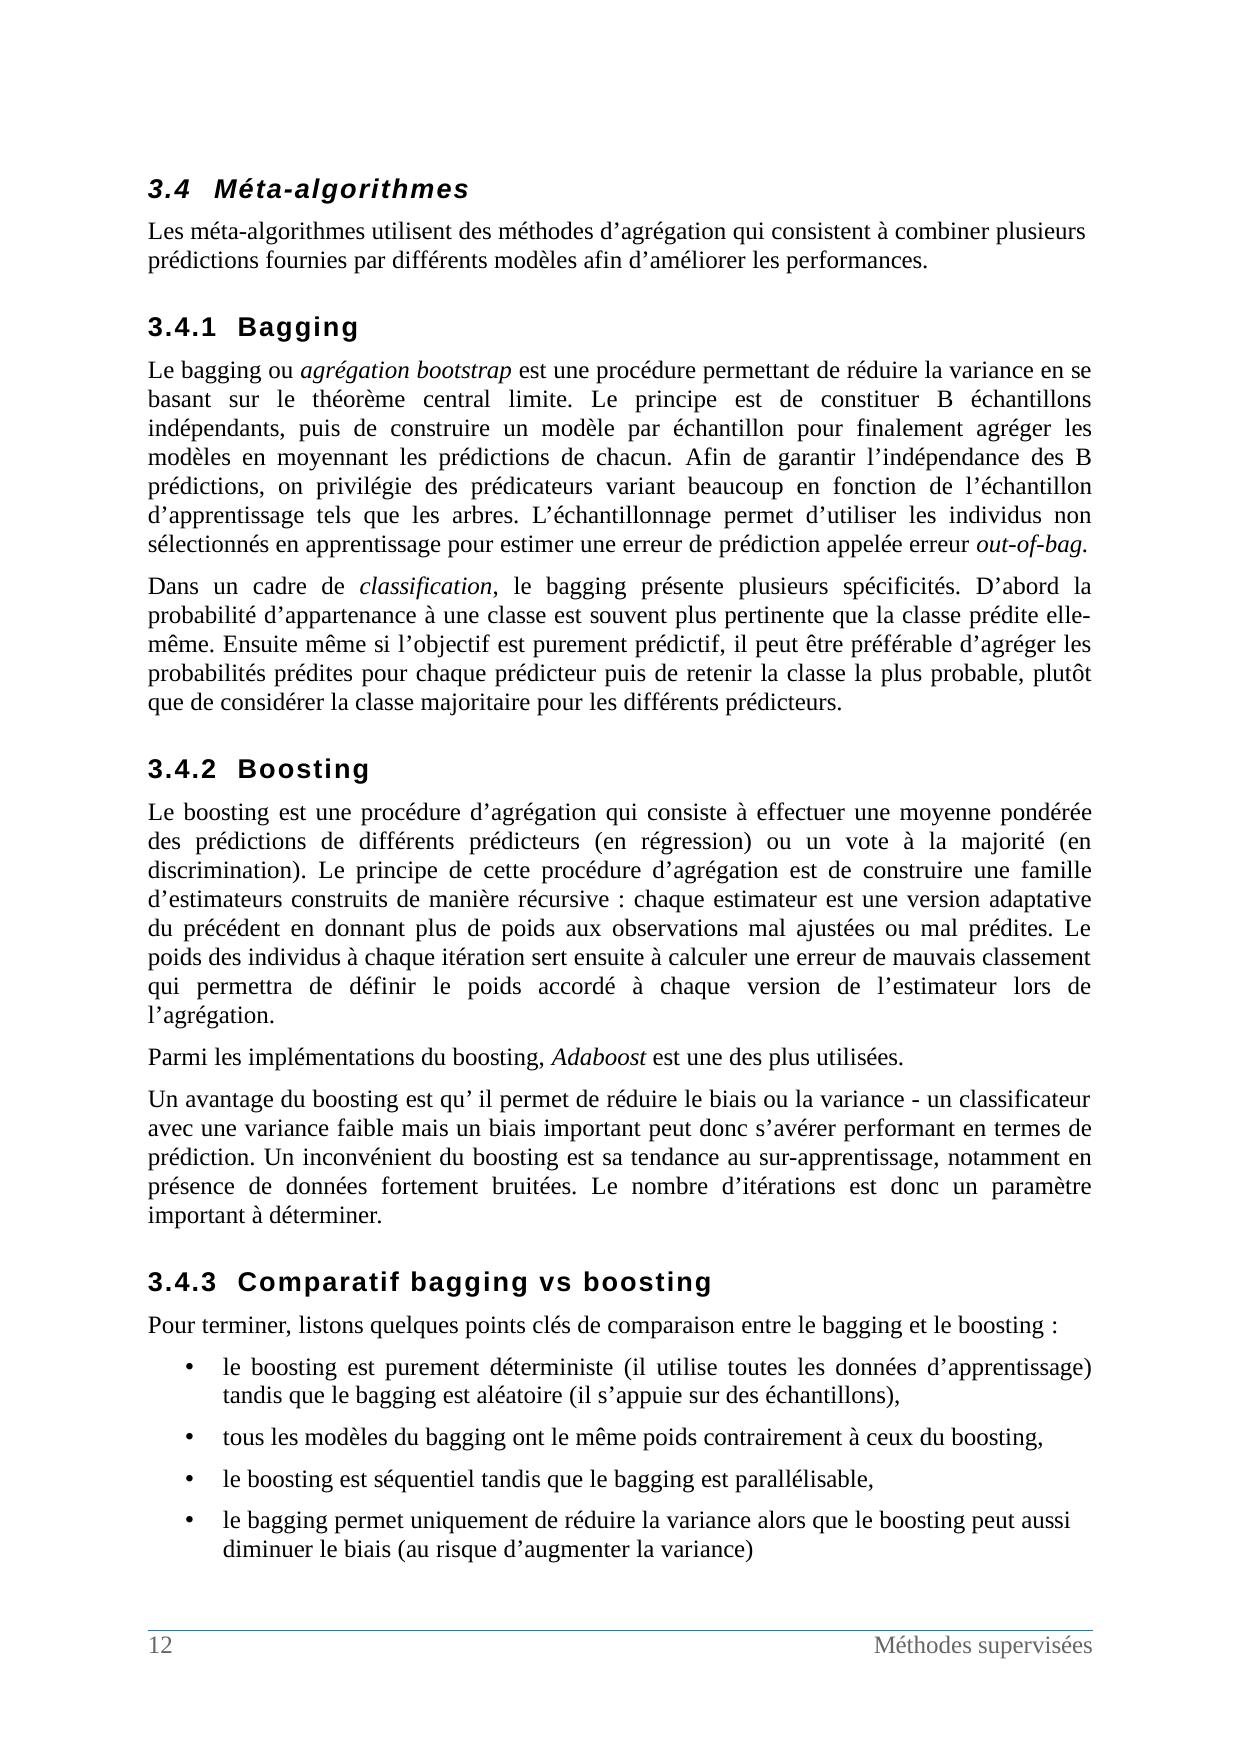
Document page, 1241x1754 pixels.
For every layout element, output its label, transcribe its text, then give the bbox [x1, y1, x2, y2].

list le boosting est purement déterministe (il utilise toutes les données d’apprentissage) tandis que le bagging est aléatoire (il s’appuie sur des échantillons), [185, 1351, 1093, 1409]
text Les méta-algorithmes utilisent des méthodes d’agrégation qui consistent à combiner plusieurs prédictions fournies par différents modèles afin d’améliorer les performances. [148, 216, 1093, 274]
text Parmi les implémentations du boosting, Adaboost est une des plus utilisées. [148, 1042, 1093, 1071]
subtitle Comparatif bagging vs boosting [148, 1266, 1093, 1297]
subtitle Méta-algorithmes [148, 173, 1093, 204]
text Dans un cadre de classification, le bagging présente plusieurs spécificités. D’abord la probabilité d’appartenance à une classe est souvent plus pertinente que la classe prédite elle-même. Ensuite même si l’objectif est purement prédictif, il peut être préférable d’agréger les probabilités prédites pour chaque prédicteur puis de retenir la classe la plus probable, plutôt que de considérer la classe majoritaire pour les différents prédicteurs. [148, 571, 1093, 716]
list le bagging permet uniquement de réduire la variance alors que le boosting peut aussi diminuer le biais (au risque d’augmenter la variance) [185, 1505, 1093, 1563]
list le boosting est séquentiel tandis que le bagging est parallélisable, [185, 1463, 1093, 1493]
subtitle Bagging [148, 311, 1093, 342]
text Un avantage du boosting est qu’ il permet de réduire le biais ou la variance - un classificateur avec une variance faible mais un biais important peut donc s’avérer performant en termes de prédiction. Un inconvénient du boosting est sa tendance au sur-apprentissage, notamment en présence de données fortement bruitées. Le nombre d’itérations est donc un paramètre important à déterminer. [148, 1083, 1093, 1229]
subtitle Boosting [148, 753, 1093, 784]
text Le bagging ou agrégation bootstrap est une procédure permettant de réduire la variance en se basant sur le théorème central limite. Le principe est de constituer B échantillons indépendants, puis de construire un modèle par échantillon pour finalement agréger les modèles en moyennant les prédictions de chacun. Afin de garantir l’indépendance des B prédictions, on privilégie des prédicateurs variant beaucoup en fonction de l’échantillon d’apprentissage tels que les arbres. L’échantillonnage permet d’utiliser les individus non sélectionnés en apprentissage pour estimer une erreur de prédiction appelée erreur out-of-bag. [148, 354, 1093, 558]
text Le boosting est une procédure d’agrégation qui consiste à effectuer une moyenne pondérée des prédictions de différents prédicteurs (en régression) ou un vote à la majorité (en discrimination). Le principe de cette procédure d’agrégation est de construire une famille d’estimateurs construits de manière récursive : chaque estimateur est une version adaptative du précédent en donnant plus de poids aux observations mal ajustées ou mal prédites. Le poids des individus à chaque itération sert ensuite à calculer une erreur de mauvais classement qui permettra de définir le poids accordé à chaque version de l’estimateur lors de l’agrégation. [148, 797, 1093, 1029]
text Pour terminer, listons quelques points clés de comparaison entre le bagging et le boosting : [148, 1310, 1093, 1339]
list tous les modèles du bagging ont le même poids contrairement à ceux du boosting, [185, 1422, 1093, 1451]
